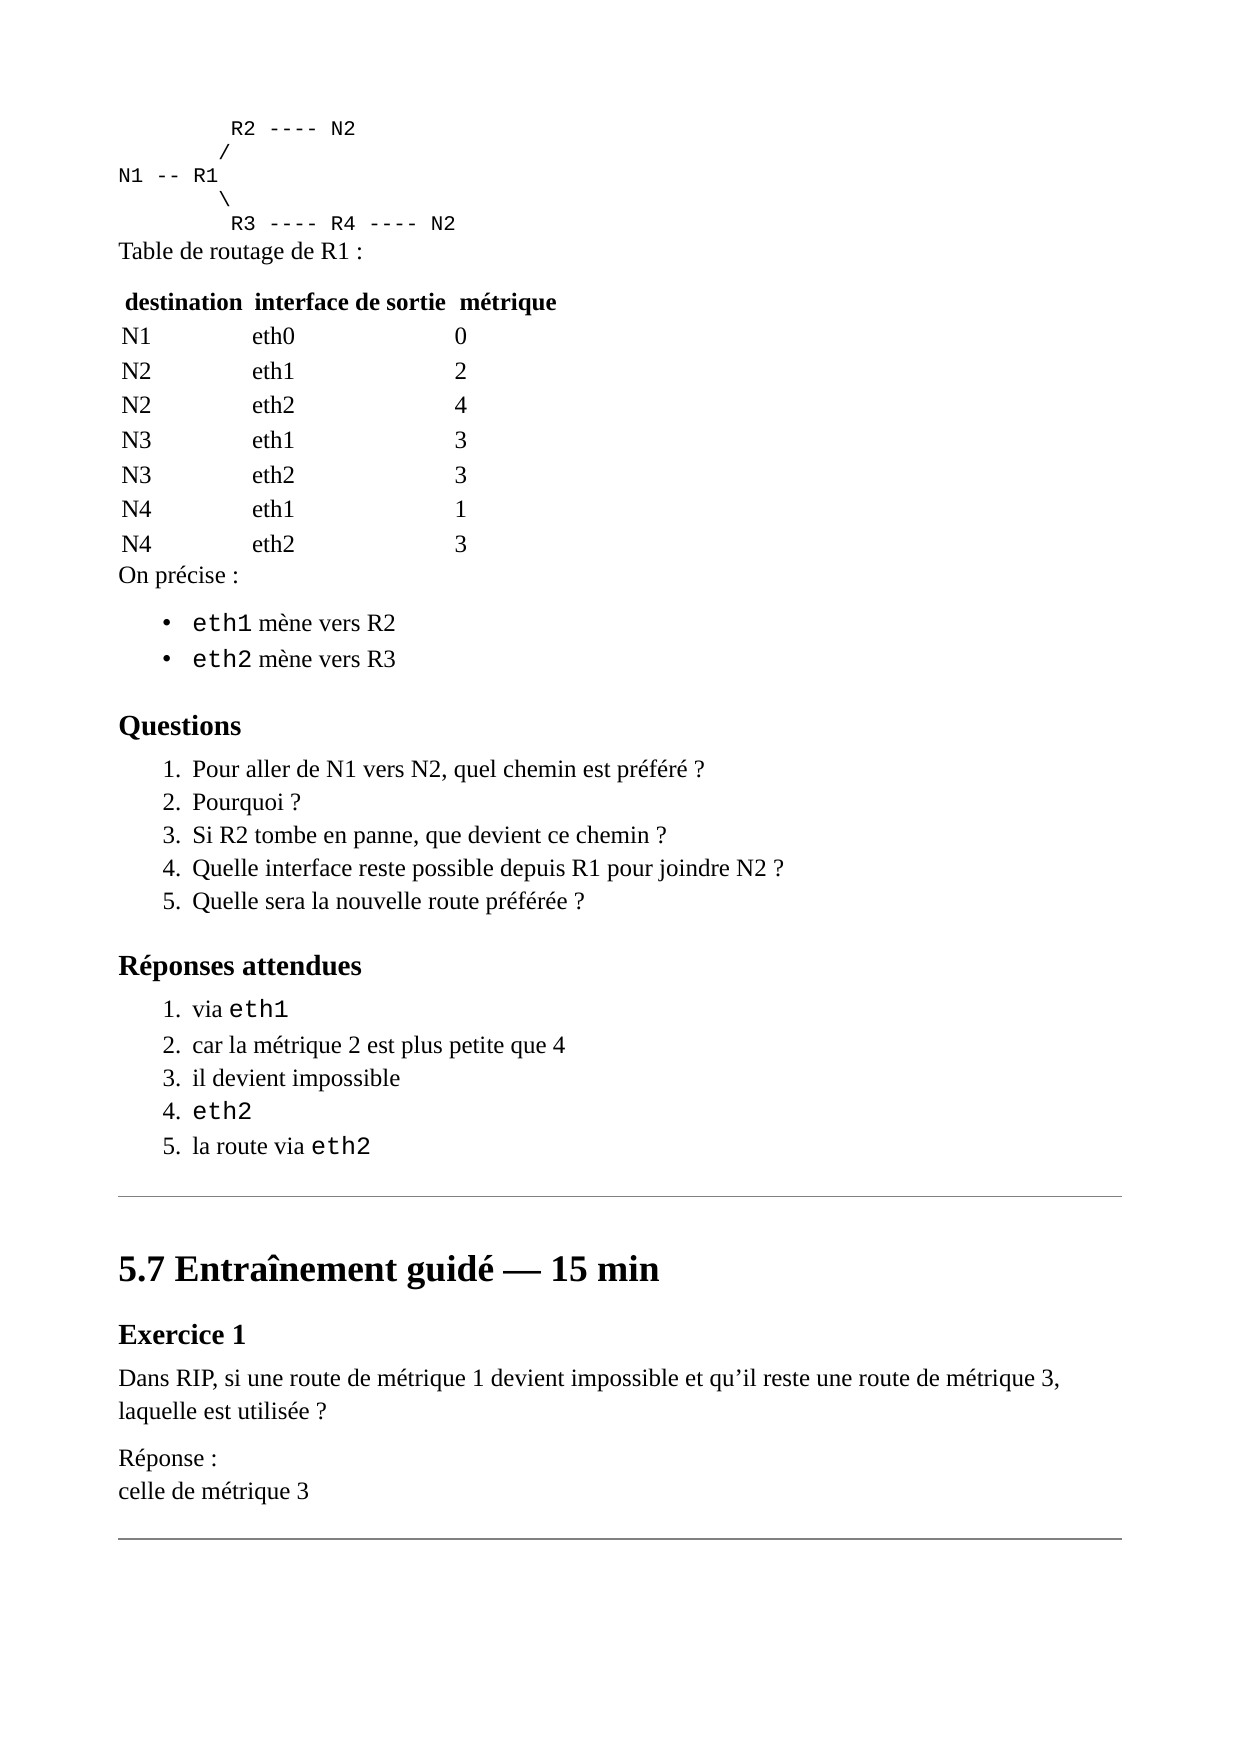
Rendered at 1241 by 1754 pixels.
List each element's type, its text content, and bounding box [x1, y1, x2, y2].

table_cell eth0 [249, 319, 451, 353]
list eth2 [162, 1096, 1122, 1127]
table_cell 1 [451, 491, 564, 526]
table_cell 2 [451, 353, 564, 388]
table_cell 3 [451, 526, 564, 561]
table_header destination [118, 284, 249, 318]
table_cell 4 [451, 388, 564, 422]
subtitle Questions [118, 708, 1122, 742]
list la route via eth2 [162, 1131, 1122, 1162]
subtitle 5.7 Entraînement guidé — 15 min [118, 1247, 1122, 1290]
table_cell N1 [118, 319, 249, 353]
table_cell eth1 [249, 491, 451, 526]
table_cell eth1 [249, 353, 451, 388]
text R2 ---- N2 [118, 118, 1122, 142]
text Table de routage de R1 : [118, 236, 1122, 265]
table_cell eth1 [249, 422, 451, 457]
table_cell eth2 [249, 388, 451, 422]
table_cell eth2 [249, 526, 451, 561]
text / [118, 142, 1122, 165]
list Pourquoi ? [162, 787, 1122, 816]
table_cell 0 [451, 319, 564, 353]
table_cell N4 [118, 491, 249, 526]
text Réponse : celle de métrique 3 [118, 1443, 1122, 1505]
text \ [118, 189, 1122, 213]
table_cell N2 [118, 353, 249, 388]
table_header interface de sortie [249, 284, 451, 318]
subtitle Exercice 1 [118, 1317, 1122, 1350]
table_cell N4 [118, 526, 249, 561]
text Dans RIP, si une route de métrique 1 devient impossible et qu’il reste une route de métrique 3, laquelle est utilisée ? [118, 1363, 1122, 1424]
list Quelle sera la nouvelle route préférée ? [162, 886, 1122, 915]
table_cell 3 [451, 422, 564, 457]
subtitle Réponses attendues [118, 948, 1122, 982]
table_cell 3 [451, 457, 564, 491]
list car la métrique 2 est plus petite que 4 [162, 1030, 1122, 1059]
list eth2 mène vers R3 [162, 644, 1122, 674]
text On précise : [118, 561, 1122, 589]
table_cell N3 [118, 457, 249, 491]
list Si R2 tombe en panne, que devient ce chemin ? [162, 820, 1122, 849]
list Quelle interface reste possible depuis R1 pour joindre N2 ? [162, 853, 1122, 882]
table_cell eth2 [249, 457, 451, 491]
text R3 ---- R4 ---- N2 [118, 213, 1122, 236]
list via eth1 [162, 994, 1122, 1025]
text N1 -- R1 [118, 165, 1122, 189]
list eth1 mène vers R2 [162, 608, 1122, 639]
list il devient impossible [162, 1063, 1122, 1092]
table_cell N3 [118, 422, 249, 457]
table_cell N2 [118, 388, 249, 422]
list Pour aller de N1 vers N2, quel chemin est préféré ? [162, 754, 1122, 783]
table_header métrique [451, 284, 564, 318]
